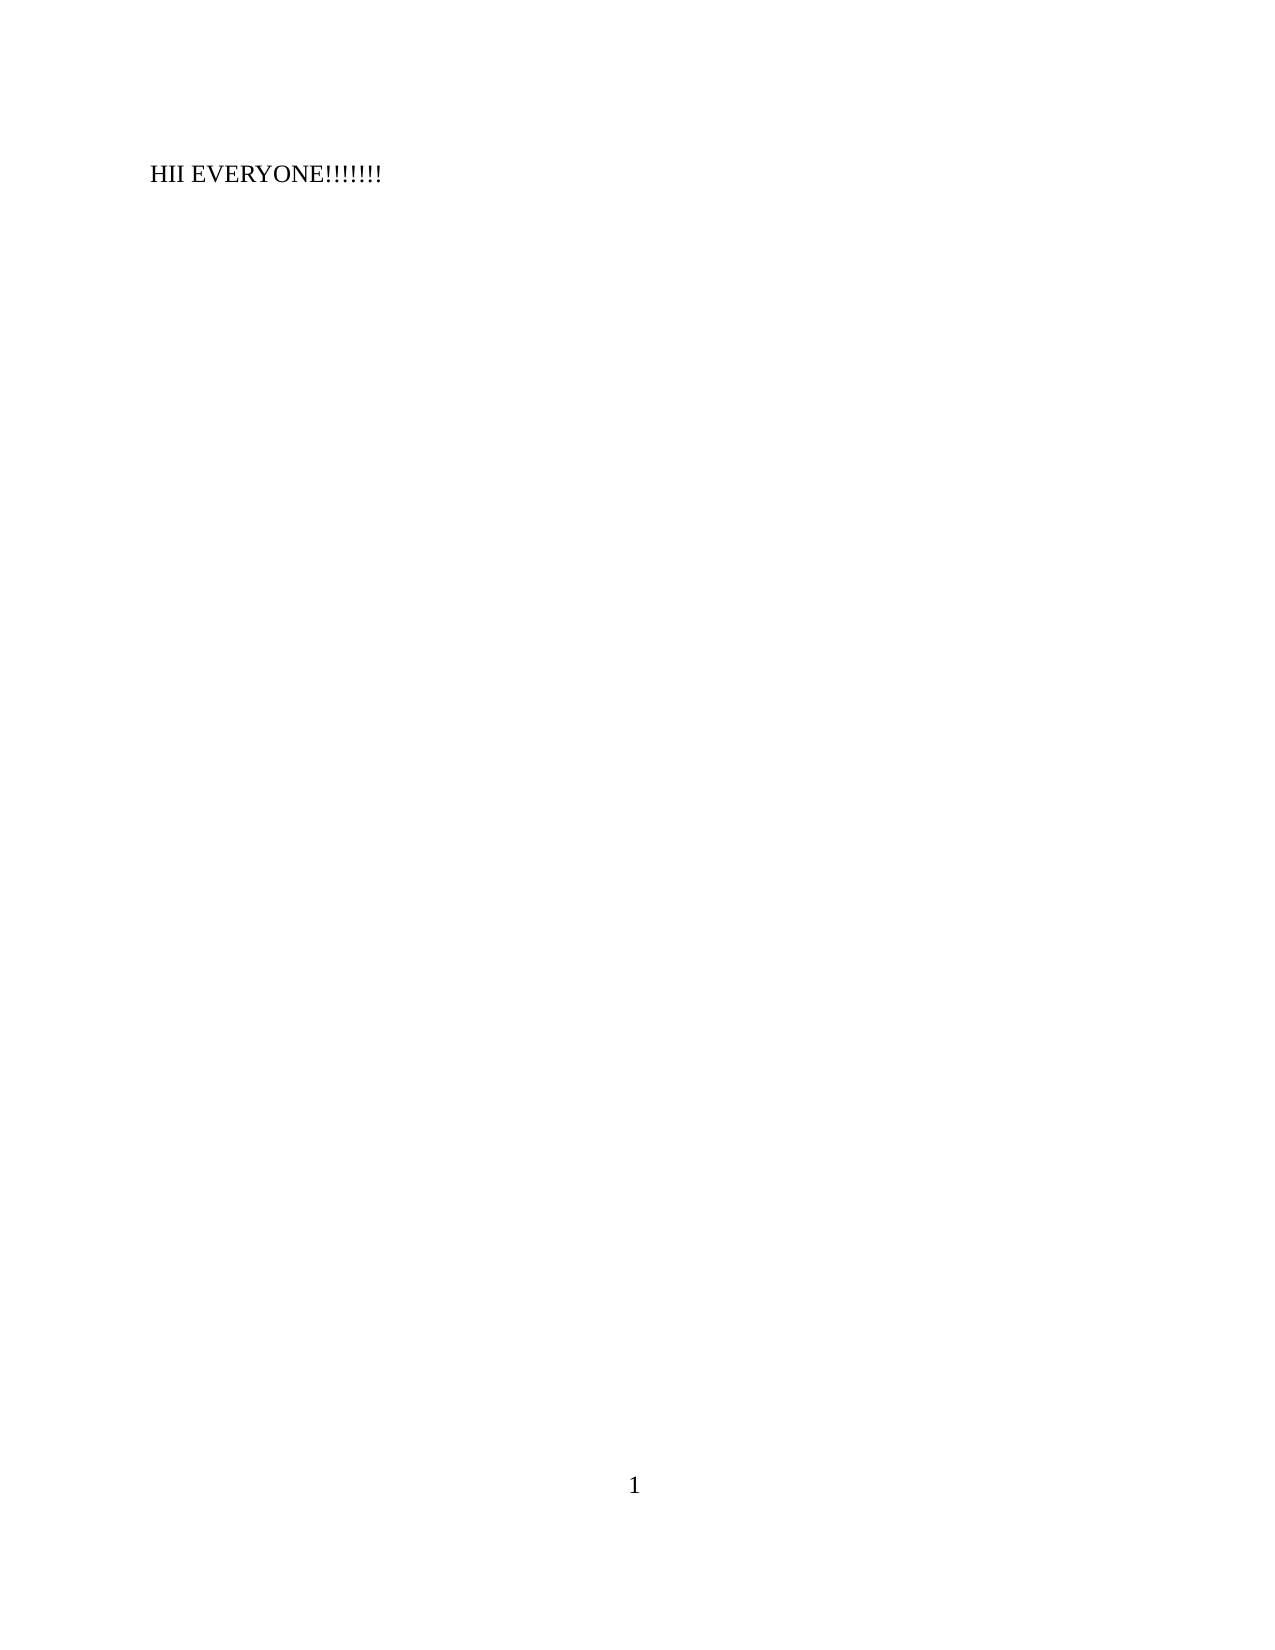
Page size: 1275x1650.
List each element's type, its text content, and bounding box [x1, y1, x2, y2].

text HII EVERYONE!!!!!!! [150, 159, 1125, 188]
